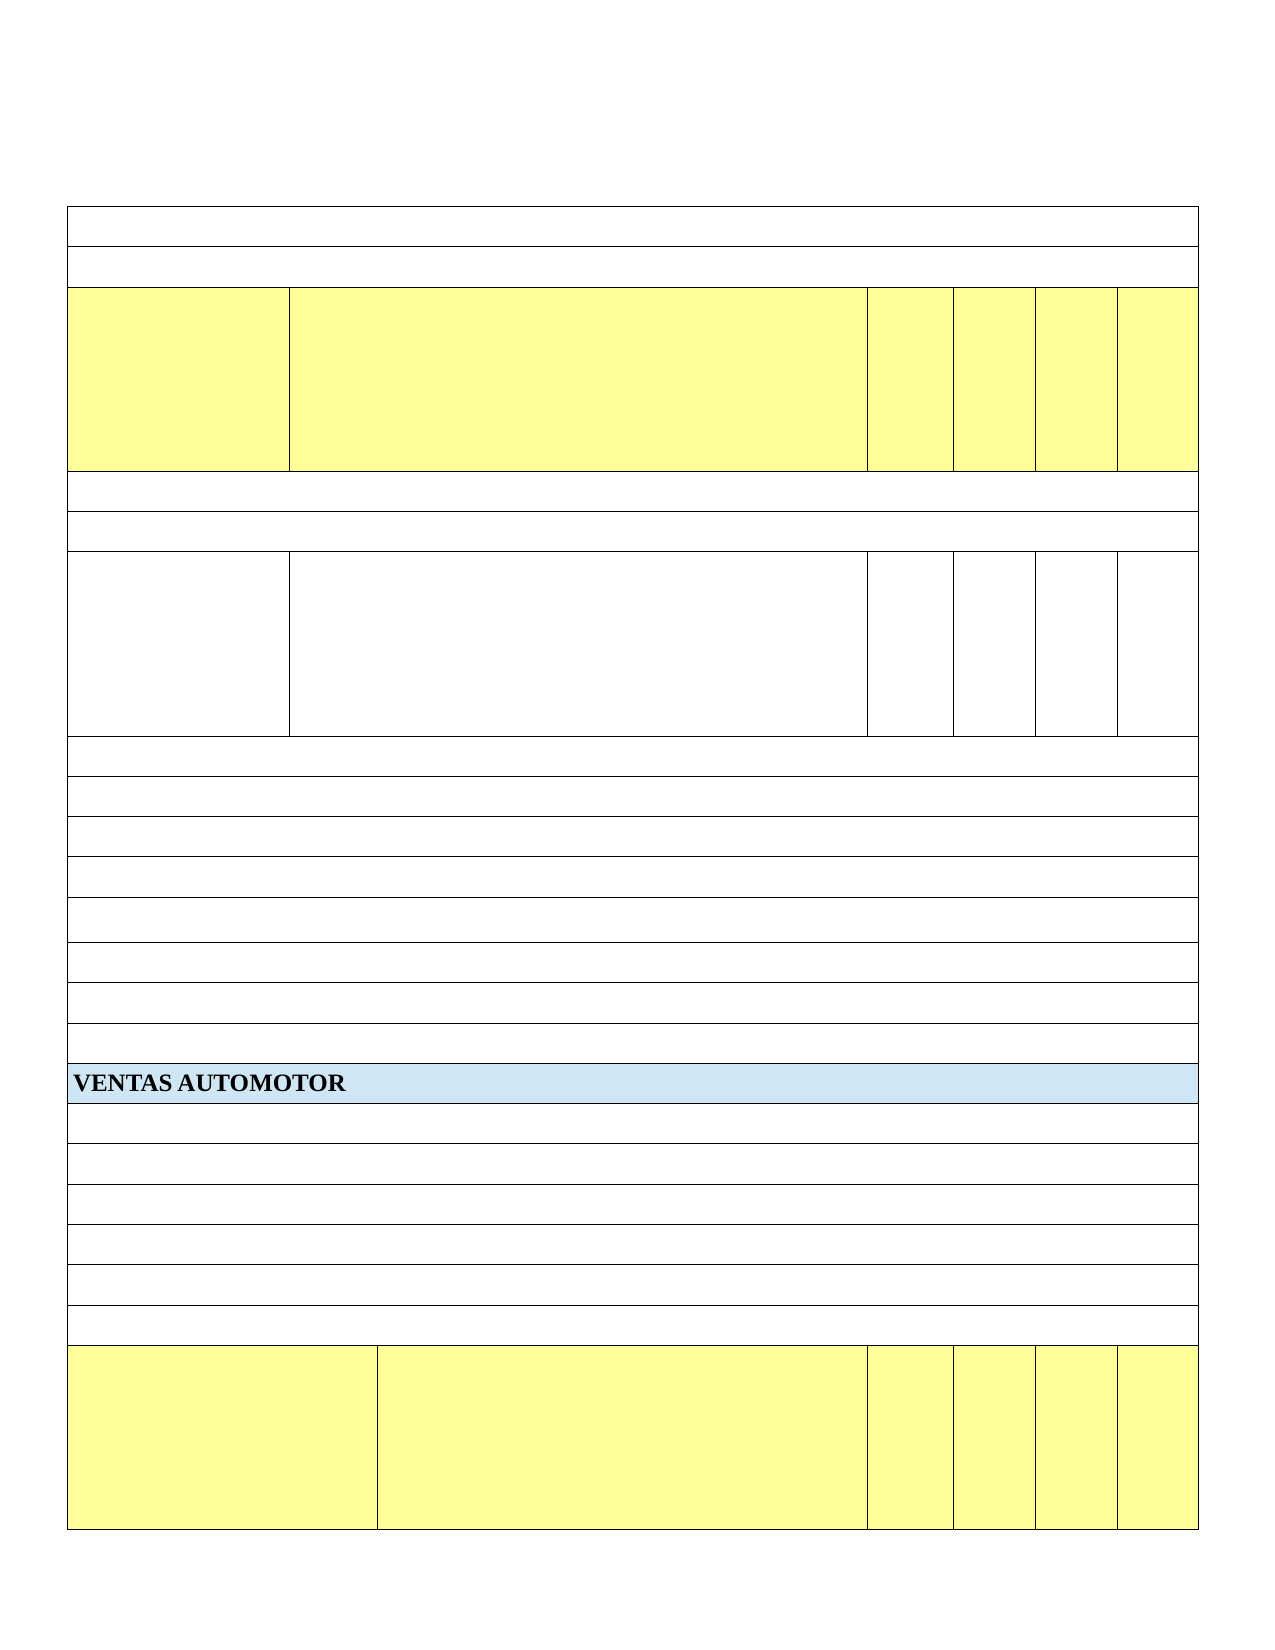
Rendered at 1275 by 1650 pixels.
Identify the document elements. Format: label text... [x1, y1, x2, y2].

table_cell <p.col if p.col else ''> [868, 288, 953, 471]
table_cell <p.lin if p.lin else ''> [1036, 1346, 1117, 1529]
table_cell <for each="p in edicion['edicion'].publicacionesDiario"> [68, 1104, 1198, 1143]
table_cell </choose> [68, 983, 1198, 1022]
table_cell <p.cm if p.cm else ''> [954, 288, 1035, 471]
table_cell <p.col * p.cm if p.col and p.cm else ''> [1118, 1346, 1198, 1529]
table_cell <otherwise test=""> [68, 512, 1198, 551]
table_cell <p.cm if p.cm else ''> [954, 1346, 1035, 1529]
table_cell <p.producto.name> [68, 1346, 377, 1529]
table_cell <choose test=""> [68, 207, 1198, 246]
table_cell <p.descrip.split('TEXTO DEL AVISO:')[-1]> [378, 1346, 867, 1529]
table_cell </choose> [68, 777, 1198, 816]
table_cell <p.producto.name> [68, 552, 289, 736]
table_cell <when test="p.impresion=='impreso'"> [68, 247, 1198, 287]
table_cell <p.descrip.split('TEXTO DEL AVISO:')[-1]> [290, 552, 867, 736]
table_cell <choose test=""> [68, 1144, 1198, 1184]
table_cell </when> [68, 857, 1198, 897]
table_cell <p.lin if p.lin else ''> [1036, 552, 1117, 736]
table_cell <if test="p.producto.name.split(' x ')[0] == 'Venta Automotor'"> [68, 1225, 1198, 1264]
table_cell <p.producto.name> [68, 288, 289, 471]
table_cell <otherwise test=""> [68, 898, 1198, 942]
table_cell </otherwise> [68, 737, 1198, 776]
table_cell </when> [68, 472, 1198, 511]
table_cell <when test="p.impresion=='impreso'"> [68, 1306, 1198, 1345]
table_cell VENTAS AUTOMOTOR [68, 1064, 1198, 1103]
table_cell <p.lin if p.lin else ''> [1036, 288, 1117, 471]
table_cell </for> [68, 1024, 1198, 1063]
table_cell <p.col * p.cm if p.col and p.cm else ''> [1118, 288, 1198, 471]
table_cell <when test="p.producto.category.name == 'Clasificado'"> [68, 1185, 1198, 1224]
table_cell <p.col if p.col else ''> [868, 552, 953, 736]
table_cell <choose test=""> [68, 1265, 1198, 1304]
table_cell </if> [68, 817, 1198, 856]
table_cell <p.col * p.cm if p.col and p.cm else ''> [1118, 552, 1198, 736]
table_cell <p.col if p.col else ''> [868, 1346, 953, 1529]
table_cell <p.cm if p.cm else ''> [954, 552, 1035, 736]
table_cell <p.descrip.split('TEXTO DEL AVISO:')[-1]> [290, 288, 867, 471]
table_cell </otherwise> [68, 943, 1198, 982]
